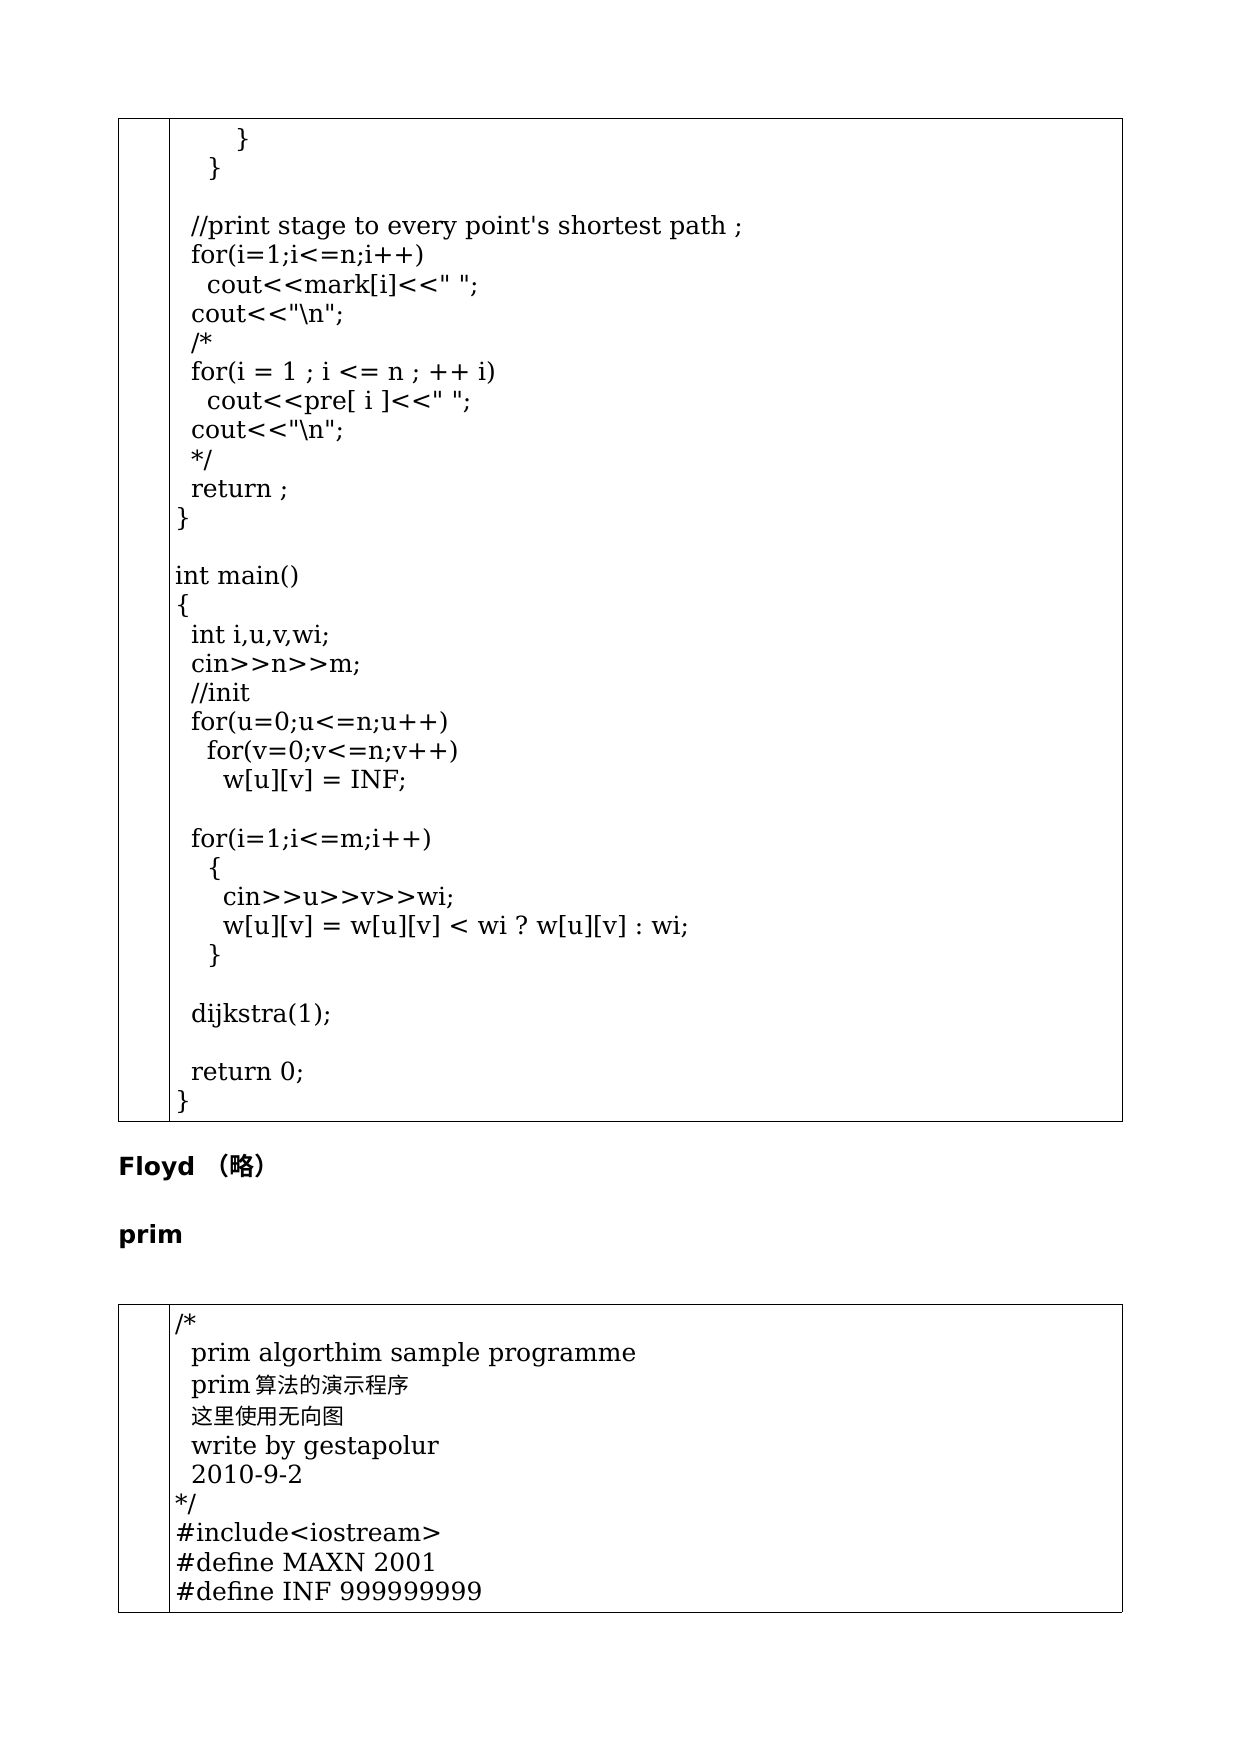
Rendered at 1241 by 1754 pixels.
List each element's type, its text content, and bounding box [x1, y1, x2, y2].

table_header /* prim algorthim sample programme prim算法的演示程序 这里使用无向图 write by gestapolur 2010-9-2 */ #include<iostream> #define MAXN 2001 #define INF 999999999 [170, 1305, 1122, 1612]
subtitle prim [118, 1220, 1122, 1249]
subtitle Floyd （略） [118, 1146, 1122, 1183]
table_header [119, 1305, 169, 1612]
table_header } } //print stage to every point's shortest path ; for(i=1;i<=n;i++) cout<<mark[i]<<" "; cout<<"\n"; /* for(i = 1 ; i <= n ; ++ i) cout<<pre[ i ]<<" "; cout<<"\n"; */ return ; } int main() { int i,u,v,wi; cin>>n>>m; //init for(u=0;u<=n;u++) for(v=0;v<=n;v++) w[u][v] = INF; for(i=1;i<=m;i++) { cin>>u>>v>>wi; w[u][v] = w[u][v] < wi ? w[u][v] : wi; } dijkstra(1); return 0; } [170, 119, 1122, 1121]
table_header [119, 119, 169, 1121]
